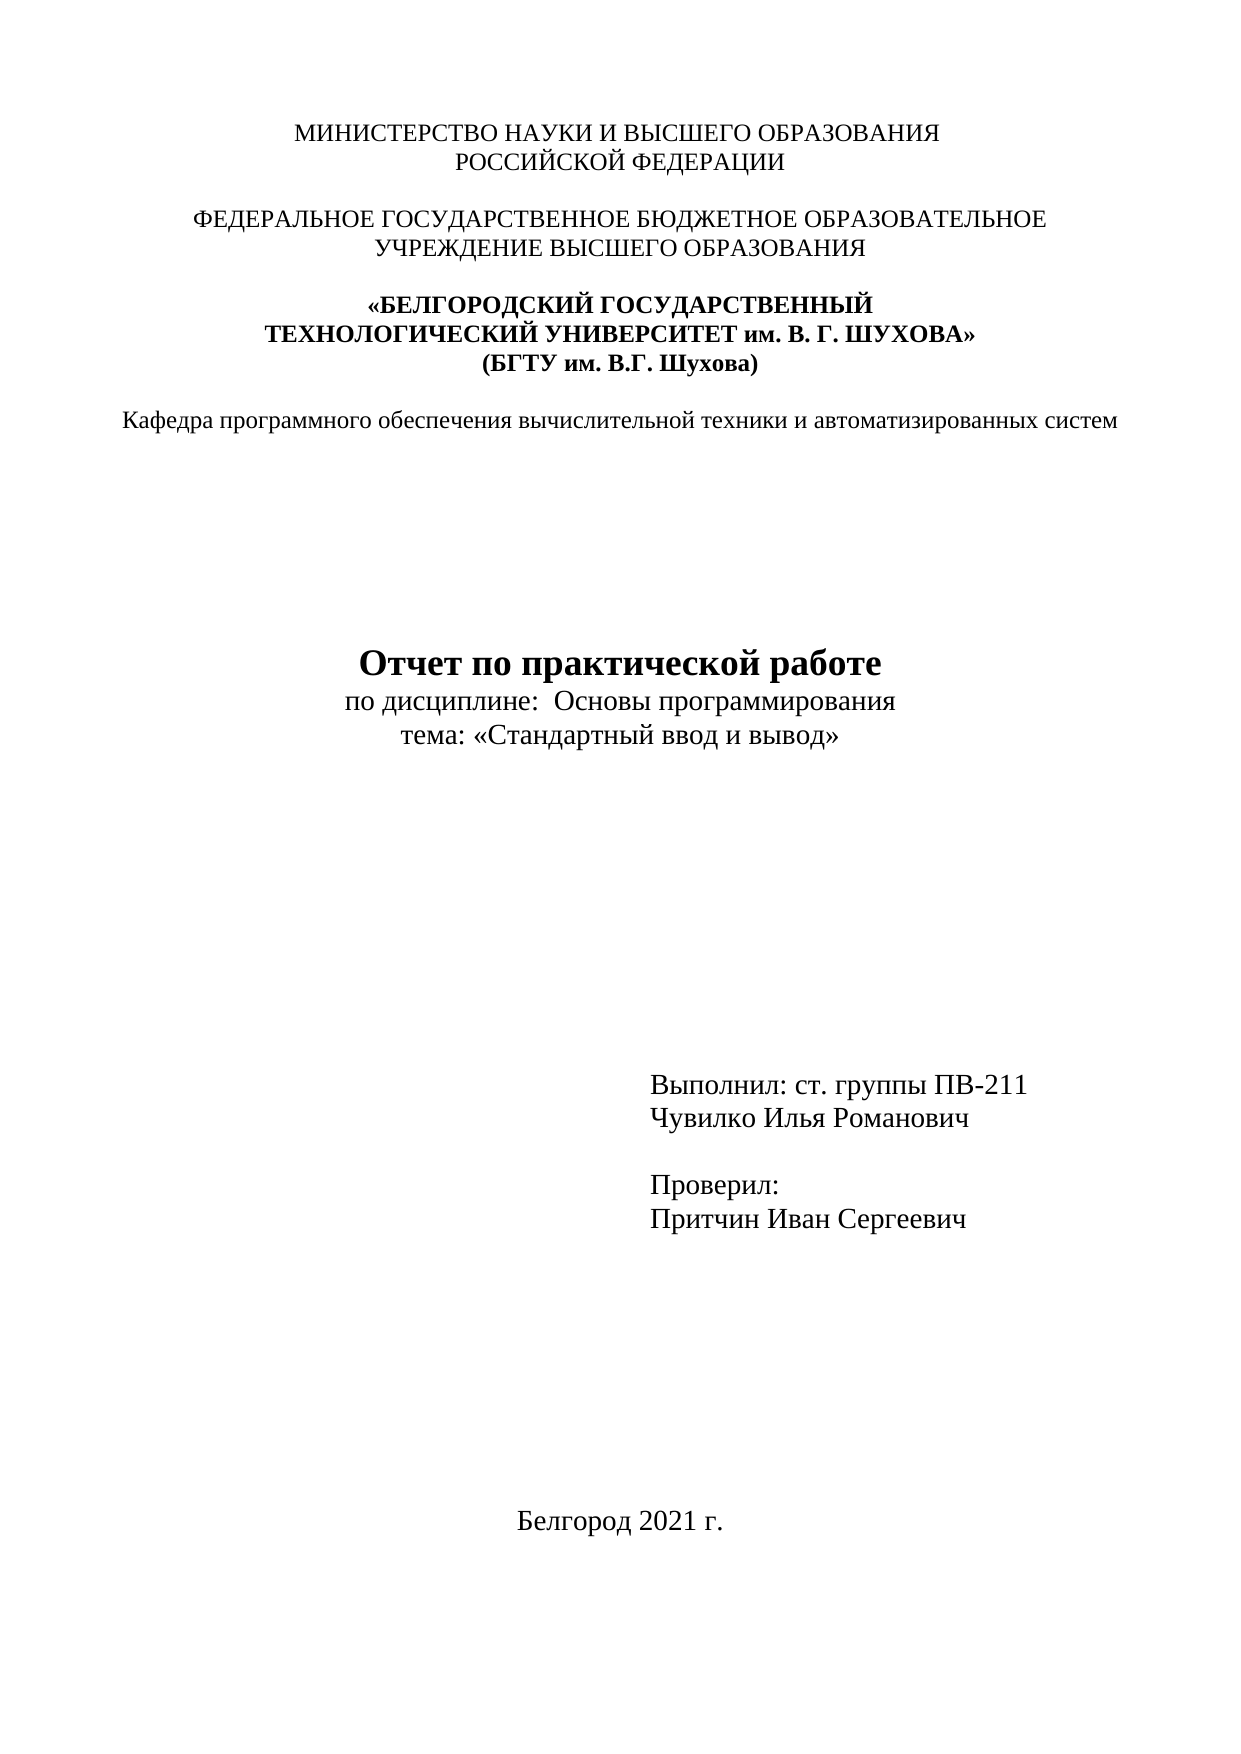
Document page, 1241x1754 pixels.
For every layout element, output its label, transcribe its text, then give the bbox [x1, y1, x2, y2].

text Чувилко Илья Романович [118, 1100, 1122, 1134]
text по дисциплине: Основы программирования [118, 683, 1122, 717]
text (БГТУ им. В.Г. Шухова) [118, 348, 1122, 377]
text Притчин Иван Сергеевич [118, 1201, 1122, 1234]
text тема: «Стандартный ввод и вывод» [118, 717, 1122, 751]
text ТЕХНОЛОГИЧЕСКИЙ УНИВЕРСИТЕТ им. В. Г. ШУХОВА» [118, 319, 1122, 348]
text «БЕЛГОРОДСКИЙ ГОСУДАРСТВЕННЫЙ [118, 291, 1122, 319]
text ФЕДЕРАЛЬНОЕ ГОСУДАРСТВЕННОЕ БЮДЖЕТНОЕ ОБРАЗОВАТЕЛЬНОЕ УЧРЕЖДЕНИЕ ВЫСШЕГО ОБРАЗОВАНИЯ [118, 204, 1122, 262]
text МИНИСТЕРСТВО НАУКИ И ВЫСШЕГО ОБРАЗОВАНИЯ РОССИЙСКОЙ ФЕДЕРАЦИИ [118, 118, 1122, 176]
text Выполнил: ст. группы ПВ-211 [118, 1067, 1122, 1100]
text Белгород 2021 г. [118, 1503, 1122, 1536]
text Проверил: [118, 1167, 1122, 1201]
text Отчет по практической работе [118, 640, 1122, 683]
text Кафедра программного обеспечения вычислительной техники и автоматизированных систем [118, 406, 1122, 434]
